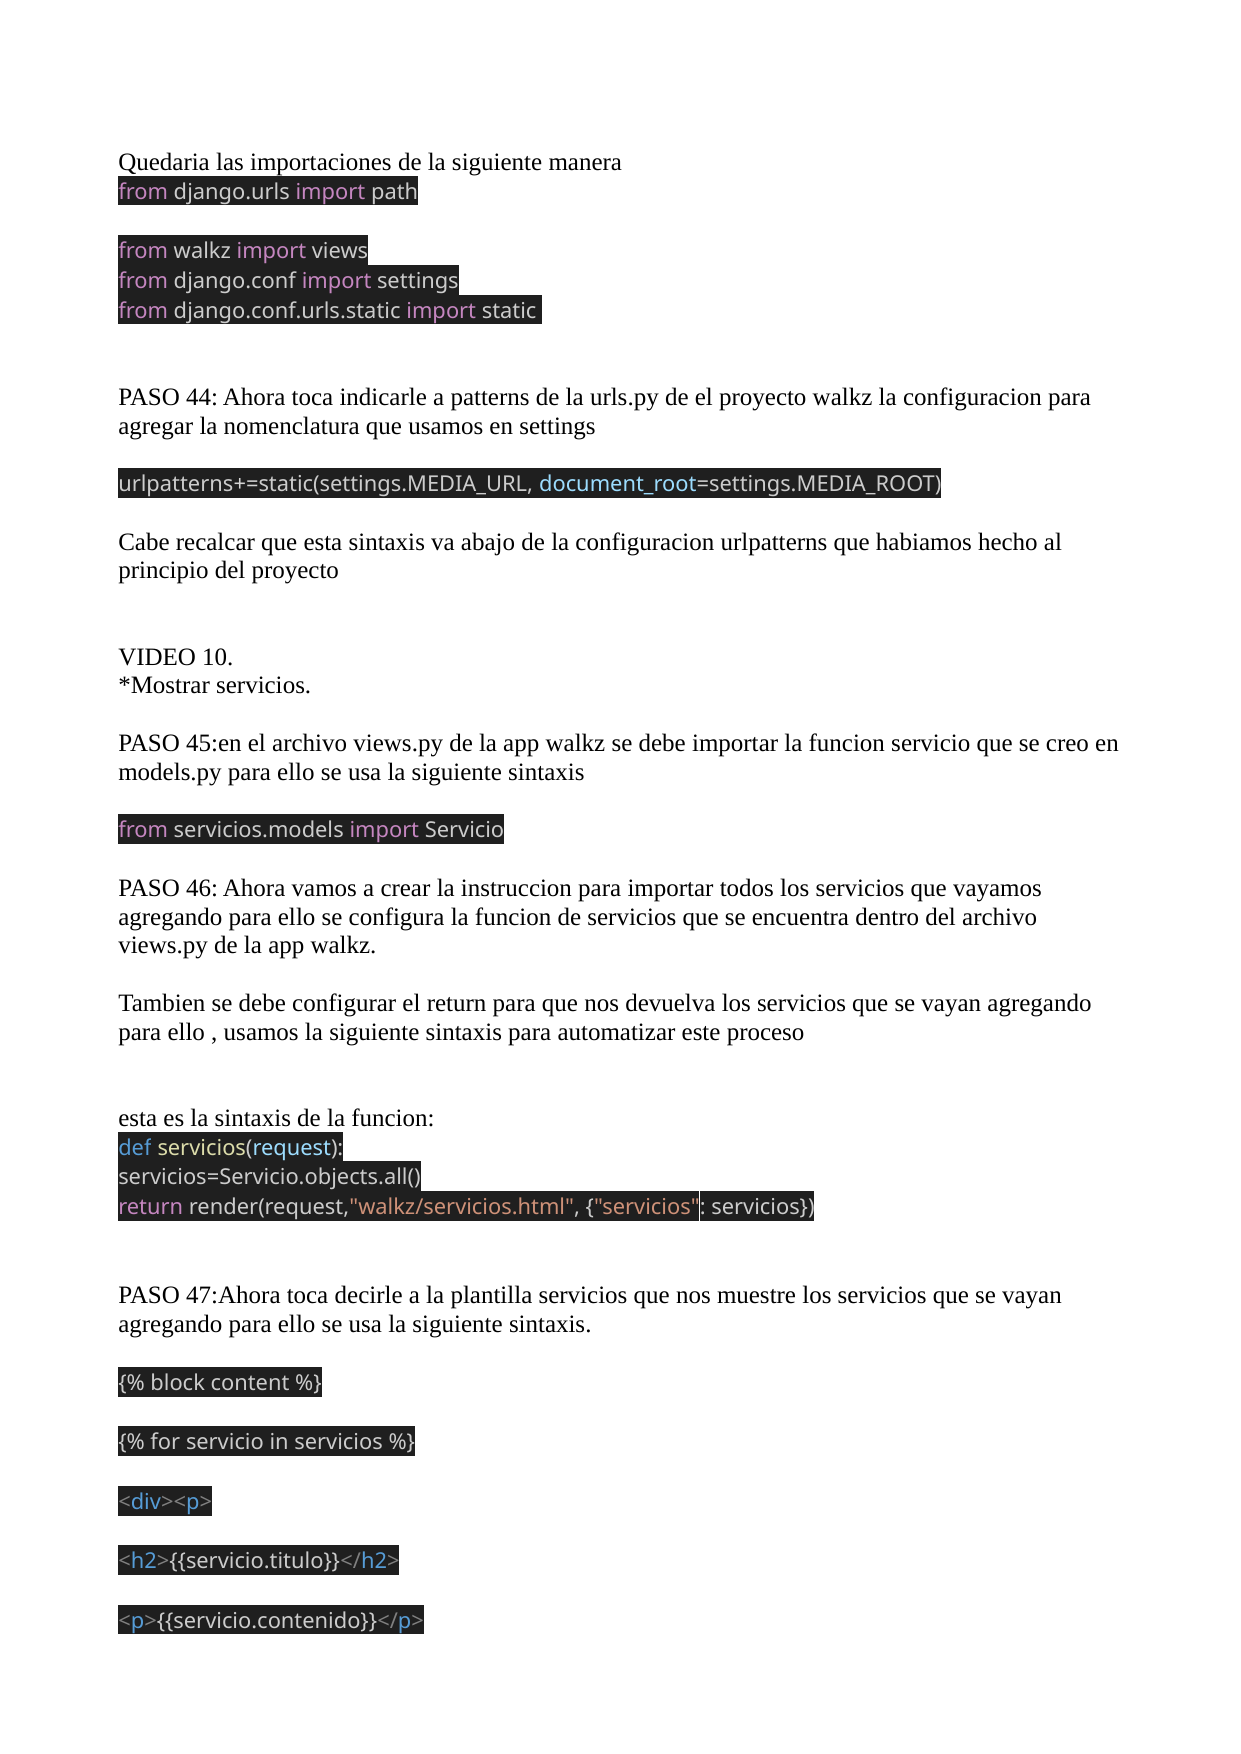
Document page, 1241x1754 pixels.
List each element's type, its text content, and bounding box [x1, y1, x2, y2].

text PASO 44: Ahora toca indicarle a patterns de la urls.py de el proyecto walkz la configuracion para agregar la nomenclatura que usamos en settings [118, 382, 1122, 439]
text PASO 45:en el archivo views.py de la app walkz se debe importar la funcion servicio que se creo en models.py para ello se usa la siguiente sintaxis [118, 728, 1122, 786]
text PASO 46: Ahora vamos a crear la instruccion para importar todos los servicios que vayamos agregando para ello se configura la funcion de servicios que se encuentra dentro del archivo views.py de la app walkz. [118, 873, 1122, 959]
text *Mostrar servicios. [118, 671, 1122, 699]
text <p>{{servicio.contenido}}</p> [118, 1605, 1122, 1634]
text Cabe recalcar que esta sintaxis va abajo de la configuracion urlpatterns que habiamos hecho al principio del proyecto [118, 527, 1122, 584]
text {% for servicio in servicios %} [118, 1426, 1122, 1456]
text <div><p> [118, 1486, 1122, 1516]
text servicios=Servicio.objects.all() [118, 1161, 1122, 1191]
text from servicios.models import Servicio [118, 814, 1122, 844]
text return render(request,"walkz/servicios.html", {"servicios": servicios}) [118, 1191, 1122, 1221]
text VIDEO 10. [118, 642, 1122, 671]
text def servicios(request): [118, 1132, 1122, 1161]
text from django.conf.urls.static import static [118, 295, 1122, 324]
text Quedaria las importaciones de la siguiente manera [118, 147, 1122, 176]
text Tambien se debe configurar el return para que nos devuelva los servicios que se vayan agregando para ello , usamos la siguiente sintaxis para automatizar este proceso [118, 988, 1122, 1045]
text from django.urls import path [118, 176, 1122, 205]
text <h2>{{servicio.titulo}}</h2> [118, 1545, 1122, 1575]
text from django.conf import settings [118, 265, 1122, 295]
text from walkz import views [118, 235, 1122, 265]
text esta es la sintaxis de la funcion: [118, 1103, 1122, 1132]
text urlpatterns+=static(settings.MEDIA_URL, document_root=settings.MEDIA_ROOT) [118, 468, 1122, 498]
text PASO 47:Ahora toca decirle a la plantilla servicios que nos muestre los servicios que se vayan agregando para ello se usa la siguiente sintaxis. [118, 1281, 1122, 1338]
text {% block content %} [118, 1367, 1122, 1397]
